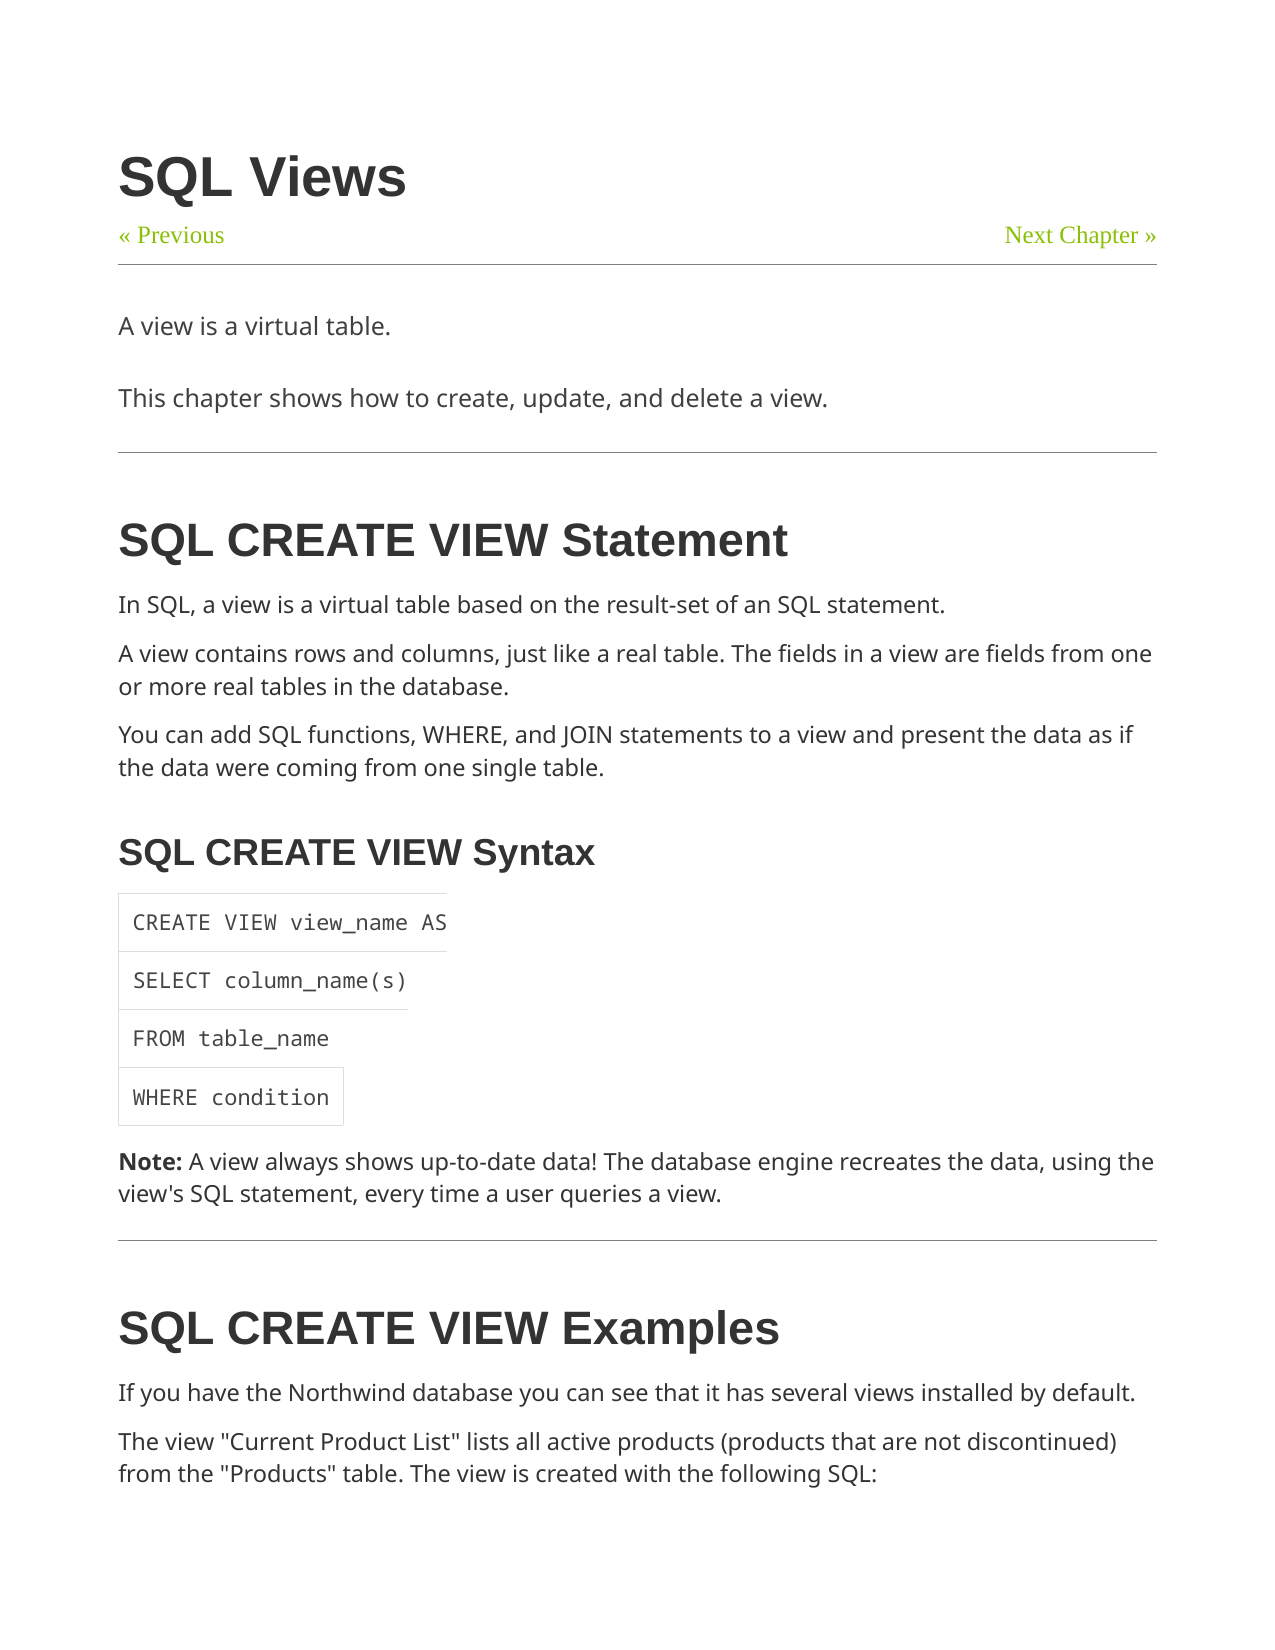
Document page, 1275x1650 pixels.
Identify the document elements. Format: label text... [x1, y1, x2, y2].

subtitle SQL Views [118, 143, 1157, 208]
text Note: A view always shows up-to-date data! The database engine recreates the data, using the view's SQL statement, every time a user queries a view. [118, 1144, 1157, 1210]
text A view is a virtual table. [118, 309, 1157, 343]
subtitle SQL CREATE VIEW Examples [118, 1301, 1157, 1355]
subtitle SQL CREATE VIEW Statement [118, 513, 1157, 567]
text If you have the Northwind database you can see that it has several views installed by default. [118, 1376, 1157, 1408]
text A view contains rows and columns, just like a real table. The fields in a view are fields from one or more real tables in the database. [118, 636, 1157, 702]
text CREATE VIEW view_name AS SELECT column_name(s) FROM table_name WHERE condition [119, 893, 1157, 1125]
text This chapter shows how to create, update, and delete a view. [118, 381, 1157, 415]
text « Previous [118, 220, 490, 249]
text Next Chapter » [490, 220, 1157, 249]
text The view "Current Product List" lists all active products (products that are not discontinued) from the "Products" table. The view is created with the following SQL: [118, 1424, 1157, 1490]
text You can add SQL functions, WHERE, and JOIN statements to a view and present the data as if the data were coming from one single table. [118, 717, 1157, 783]
subtitle SQL CREATE VIEW Syntax [118, 830, 1157, 873]
text In SQL, a view is a virtual table based on the result-set of an SQL statement. [118, 588, 1157, 621]
